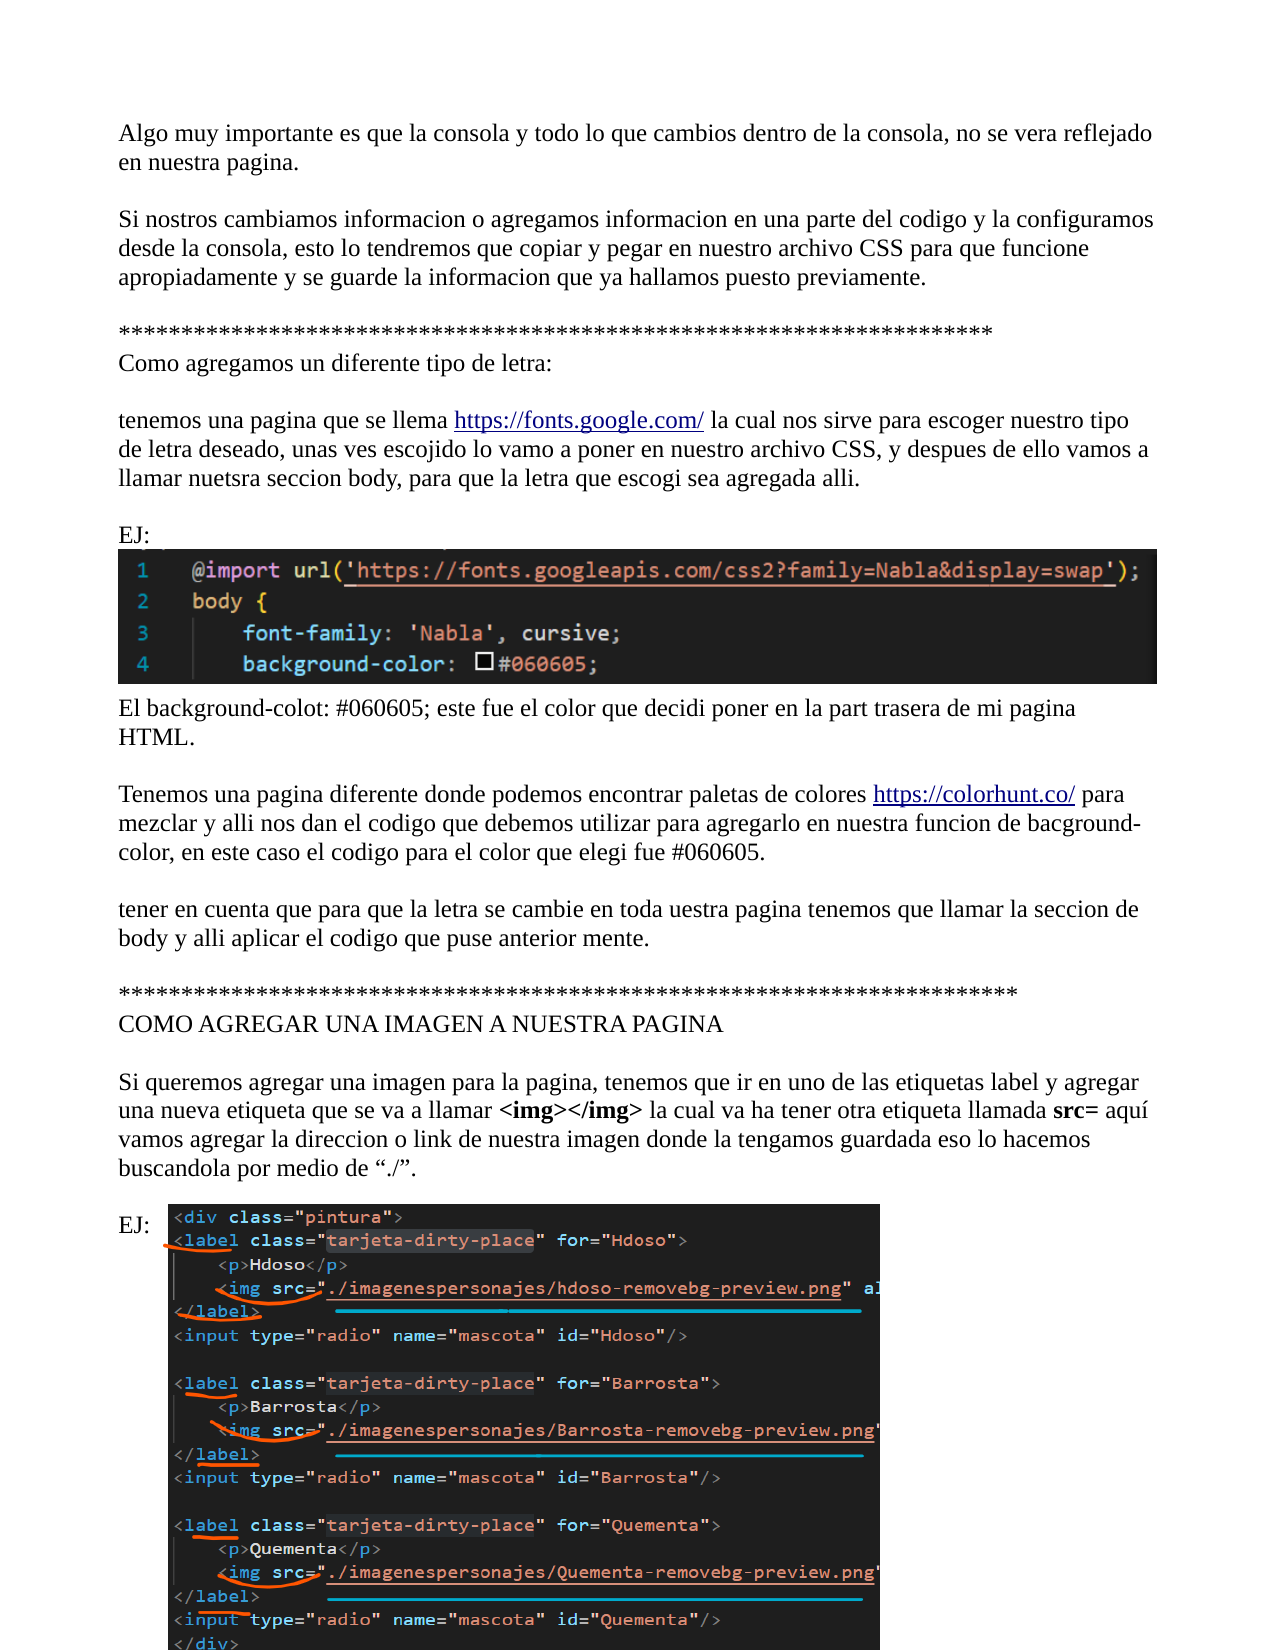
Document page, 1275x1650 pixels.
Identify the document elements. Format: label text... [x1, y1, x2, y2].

text [880, 1211, 1157, 1297]
text [880, 1326, 1157, 1527]
text tenemos una pagina que se llema https://fonts.google.com/ la cual nos sirve para escoger nuestro tipo de letra deseado, unas ves escojido lo vamo a poner en nuestro archivo CSS, y despues de ello vamos a llamar nuetsra seccion body, para que la letra que escogi sea agregada alli. EJ: [118, 406, 1157, 549]
text [118, 1326, 162, 1527]
text El background-colot: #060605; este fue el color que decidi poner en la part trasera de mi pagina HTML. Tenemos una pagina diferente donde podemos encontrar paletas de colores https://colorhunt.co/ para mezclar y alli nos dan el codigo que debemos utilizar para agregarlo en nuestra funcion de bacground-color, en este caso el codigo para el color que elegi fue #060605. tener en cuenta que para que la letra se cambie en toda uestra pagina tenemos que llamar la seccion de body y alli aplicar el codigo que puse anterior mente. [118, 693, 1157, 981]
text Algo muy importante es que la consola y todo lo que cambios dentro de la consola, no se vera reflejado en nuestra pagina. Si nostros cambiamos informacion o agregamos informacion en una parte del codigo y la configuramos desde la consola, esto lo tendremos que copiar y pegar en nuestro archivo CSS para que funcione apropiadamente y se guarde la informacion que ya hallamos puesto previamente. ********************************************************************** Como agregamos un diferente tipo de letra: [118, 118, 1157, 406]
text ************************************************************************ COMO AGREGAR UNA IMAGEN A NUESTRA PAGINA [118, 981, 1157, 1067]
text Si queremos agregar una imagen para la pagina, tenemos que ir en uno de las etiquetas label y agregar una nueva etiqueta que se va a llamar <img></img> la cual va ha tener otra etiqueta llamada src= aquí vamos agregar la direccion o link de nuestra imagen donde la tengamos guardada eso lo hacemos buscandola por medio de “./”. [118, 1067, 1157, 1211]
picture [162, 1204, 880, 1650]
text EJ: [118, 1211, 162, 1297]
picture [118, 549, 1157, 684]
